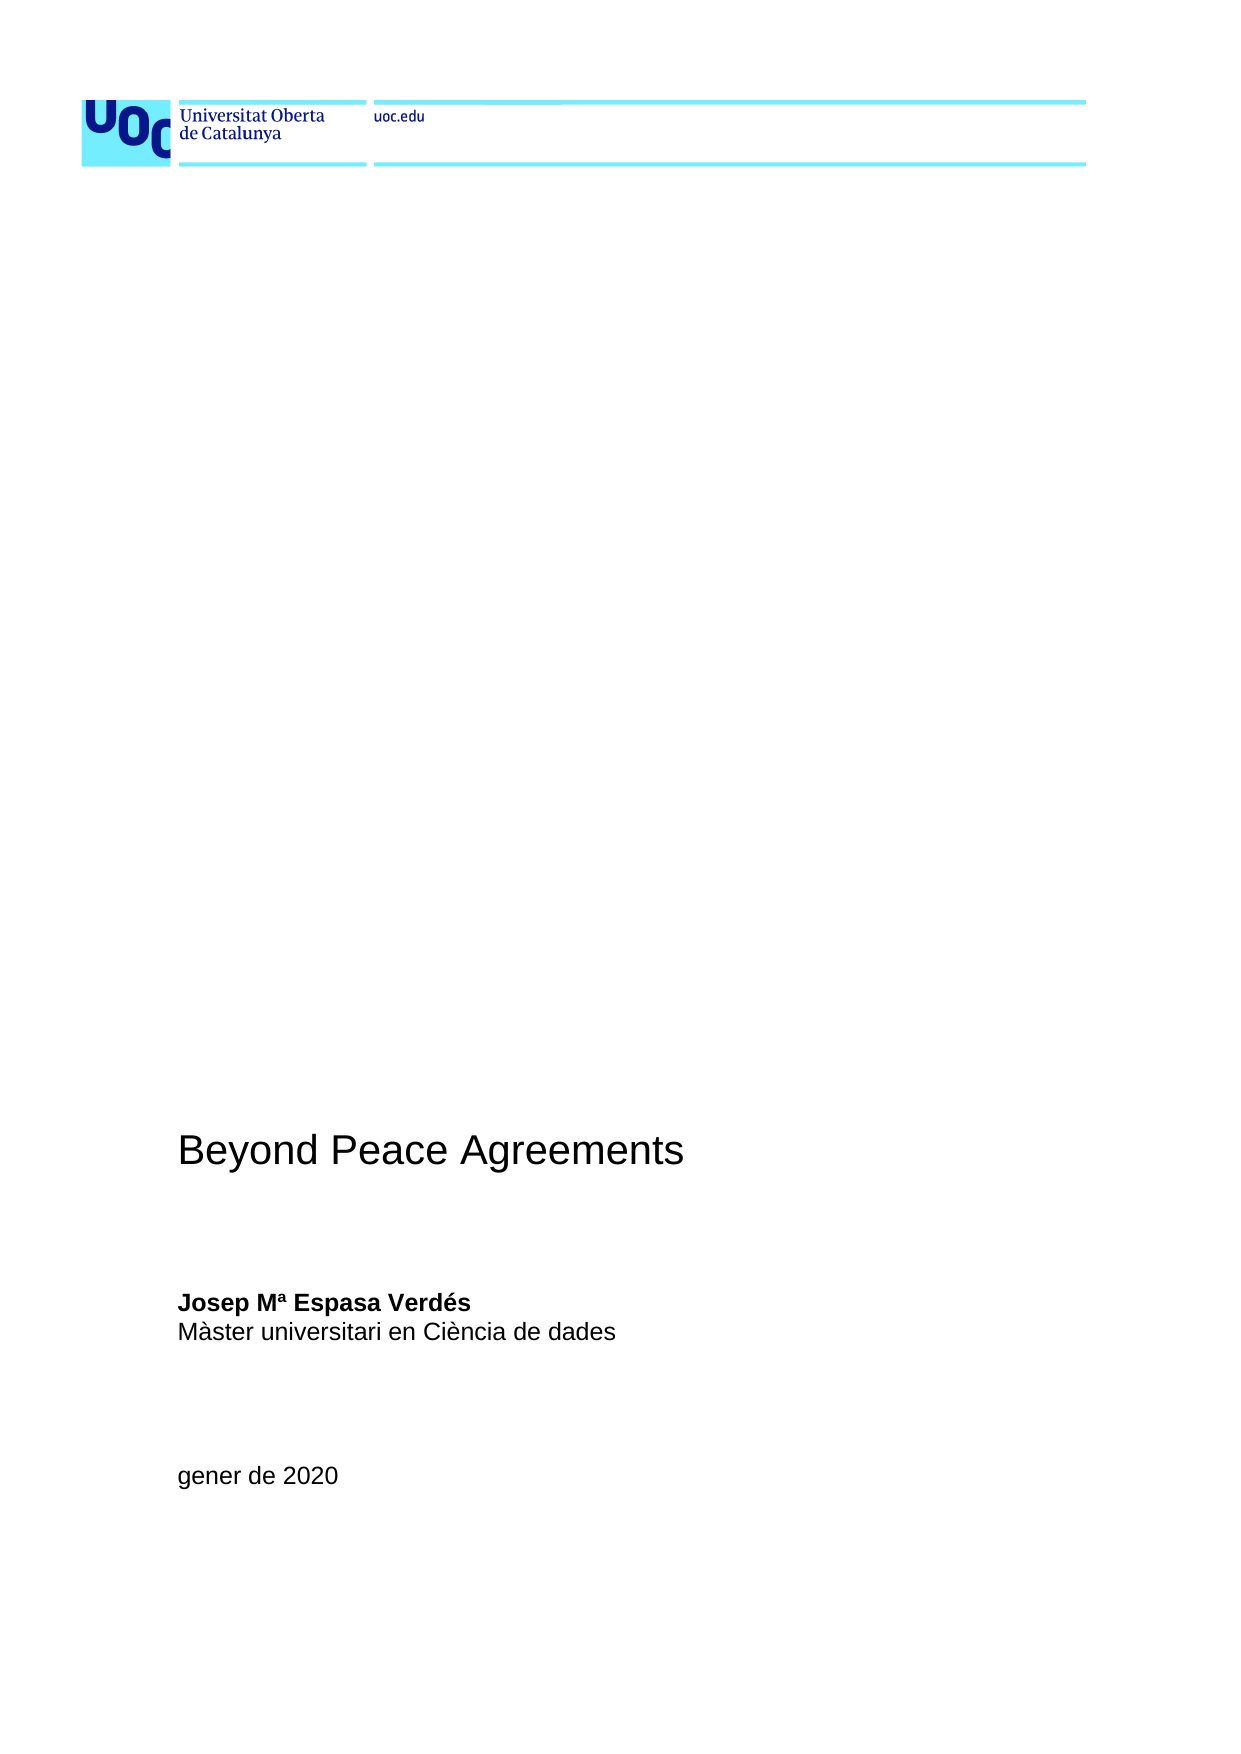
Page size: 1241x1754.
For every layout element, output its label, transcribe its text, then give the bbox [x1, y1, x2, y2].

picture [81, 100, 1086, 170]
text gener de 2020 [177, 1461, 1063, 1489]
text Màster universitari en Ciència de dades [177, 1317, 1063, 1346]
text Beyond Peace Agreements [177, 1125, 1063, 1173]
text Josep Mª Espasa Verdés [177, 1288, 1063, 1317]
